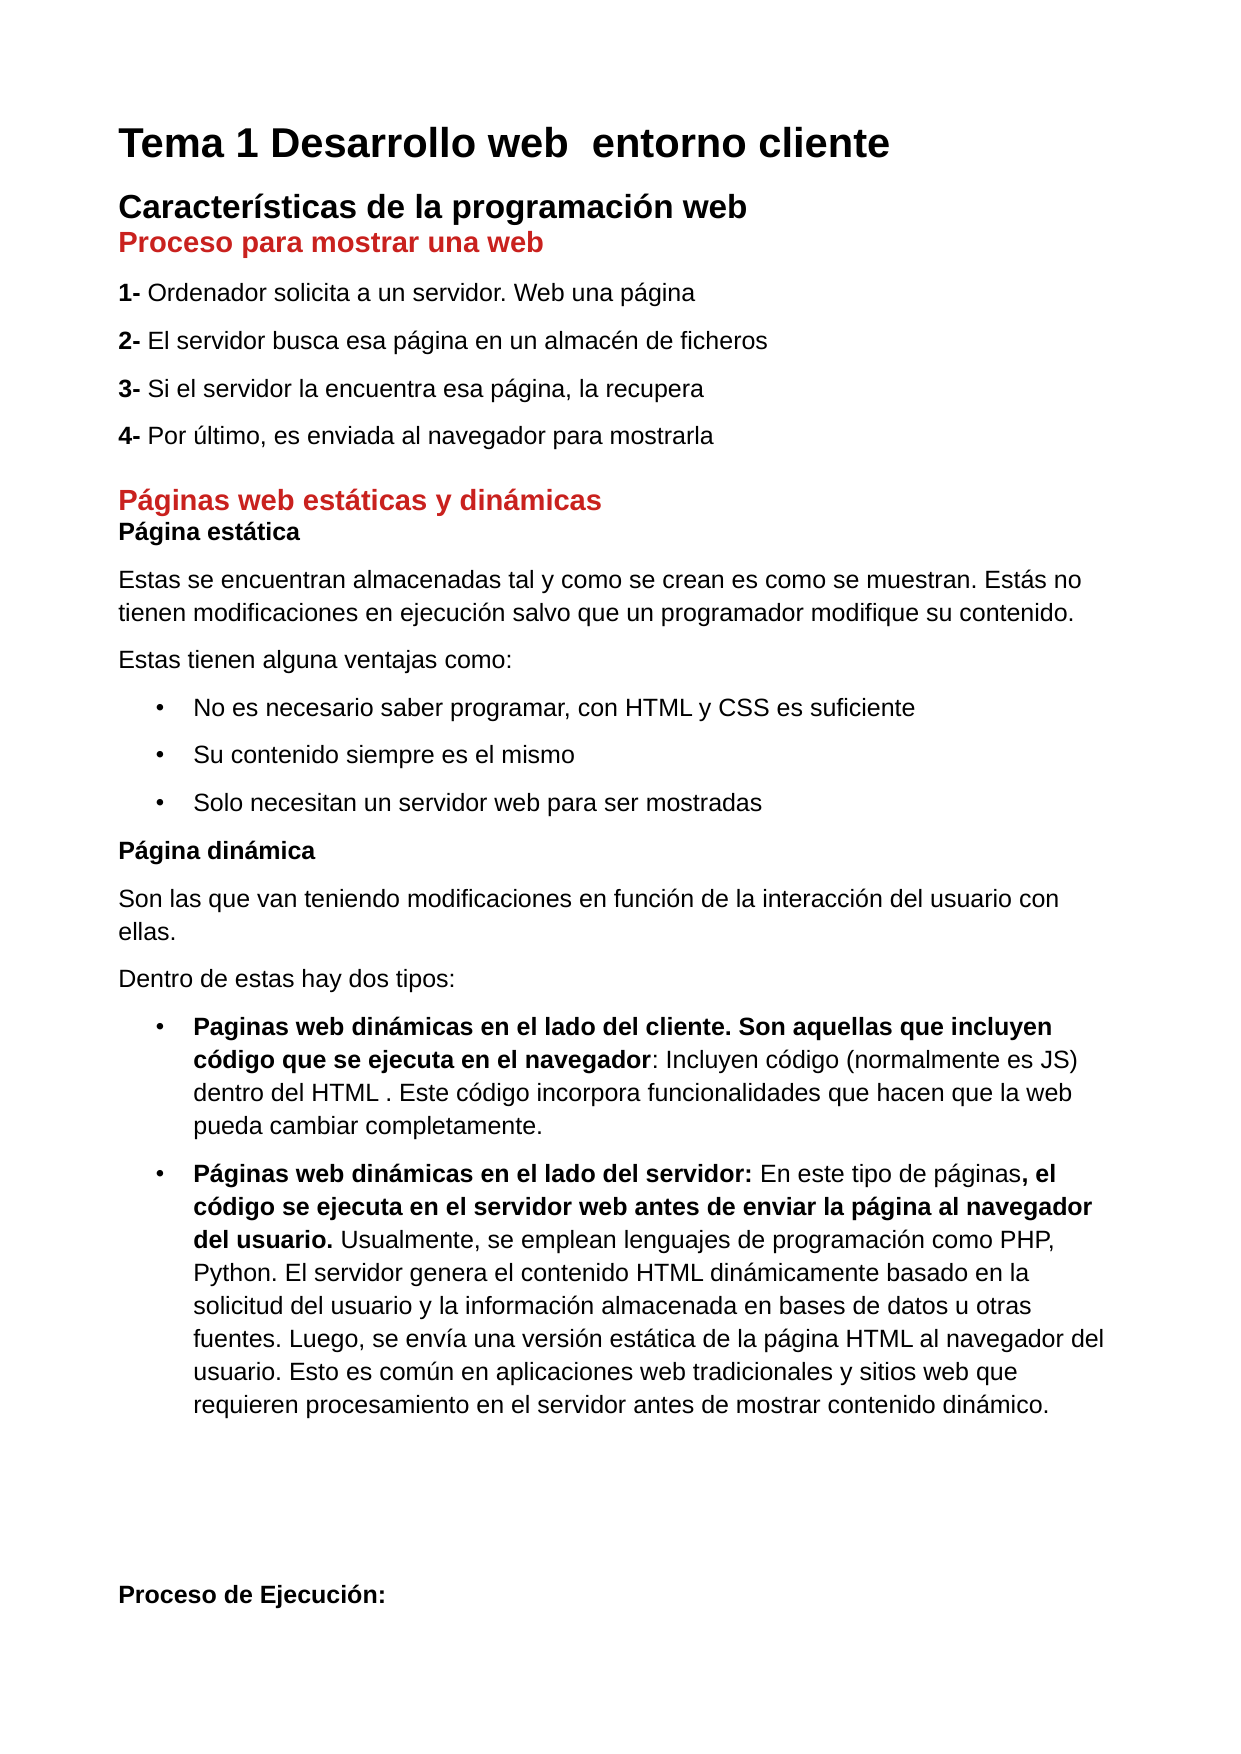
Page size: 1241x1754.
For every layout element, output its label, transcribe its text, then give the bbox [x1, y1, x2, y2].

text 2- El servidor busca esa página en un almacén de ficheros [118, 326, 1122, 355]
text Estas tienen alguna ventajas como: [118, 645, 1122, 674]
text 4- Por último, es enviada al navegador para mostrarla [118, 421, 1122, 450]
list Solo necesitan un servidor web para ser mostradas [156, 788, 1122, 817]
subtitle Páginas web estáticas y dinámicas [118, 483, 1122, 517]
text Tema 1 Desarrollo web entorno cliente [118, 118, 1122, 166]
list Páginas web dinámicas en el lado del servidor: En este tipo de páginas, el código se ejecuta en el servidor web antes de enviar la página al navegador del usuario. Usualmente, se emplean lenguajes de programación como PHP, Python. El servidor genera el contenido HTML dinámicamente basado en la solicitud del usuario y la información almacenada en bases de datos u otras fuentes. Luego, se envía una versión estática de la página HTML al navegador del usuario. Esto es común en aplicaciones web tradicionales y sitios web que requieren procesamiento en el servidor antes de mostrar contenido dinámico. [156, 1158, 1122, 1418]
list Paginas web dinámicas en el lado del cliente. Son aquellas que incluyen código que se ejecuta en el navegador: Incluyen código (normalmente es JS) dentro del HTML . Este código incorpora funcionalidades que hacen que la web pueda cambiar completamente. [156, 1012, 1122, 1140]
text 1- Ordenador solicita a un servidor. Web una página [118, 278, 1122, 307]
text Página estática [118, 517, 1122, 546]
text Proceso para mostrar una web [118, 225, 1122, 259]
text 3- Si el servidor la encuentra esa página, la recupera [118, 374, 1122, 402]
list Su contenido siempre es el mismo [156, 741, 1122, 769]
text Página dinámica [118, 836, 1122, 865]
list No es necesario saber programar, con HTML y CSS es suficiente [156, 693, 1122, 722]
text Dentro de estas hay dos tipos: [118, 964, 1122, 993]
subtitle Características de la programación web [118, 187, 1122, 225]
text Son las que van teniendo modificaciones en función de la interacción del usuario con ellas. [118, 883, 1122, 945]
text Proceso de Ejecución: [118, 1580, 1122, 1609]
text Estas se encuentran almacenadas tal y como se crean es como se muestran. Estás no tienen modificaciones en ejecución salvo que un programador modifique su contenido. [118, 564, 1122, 626]
